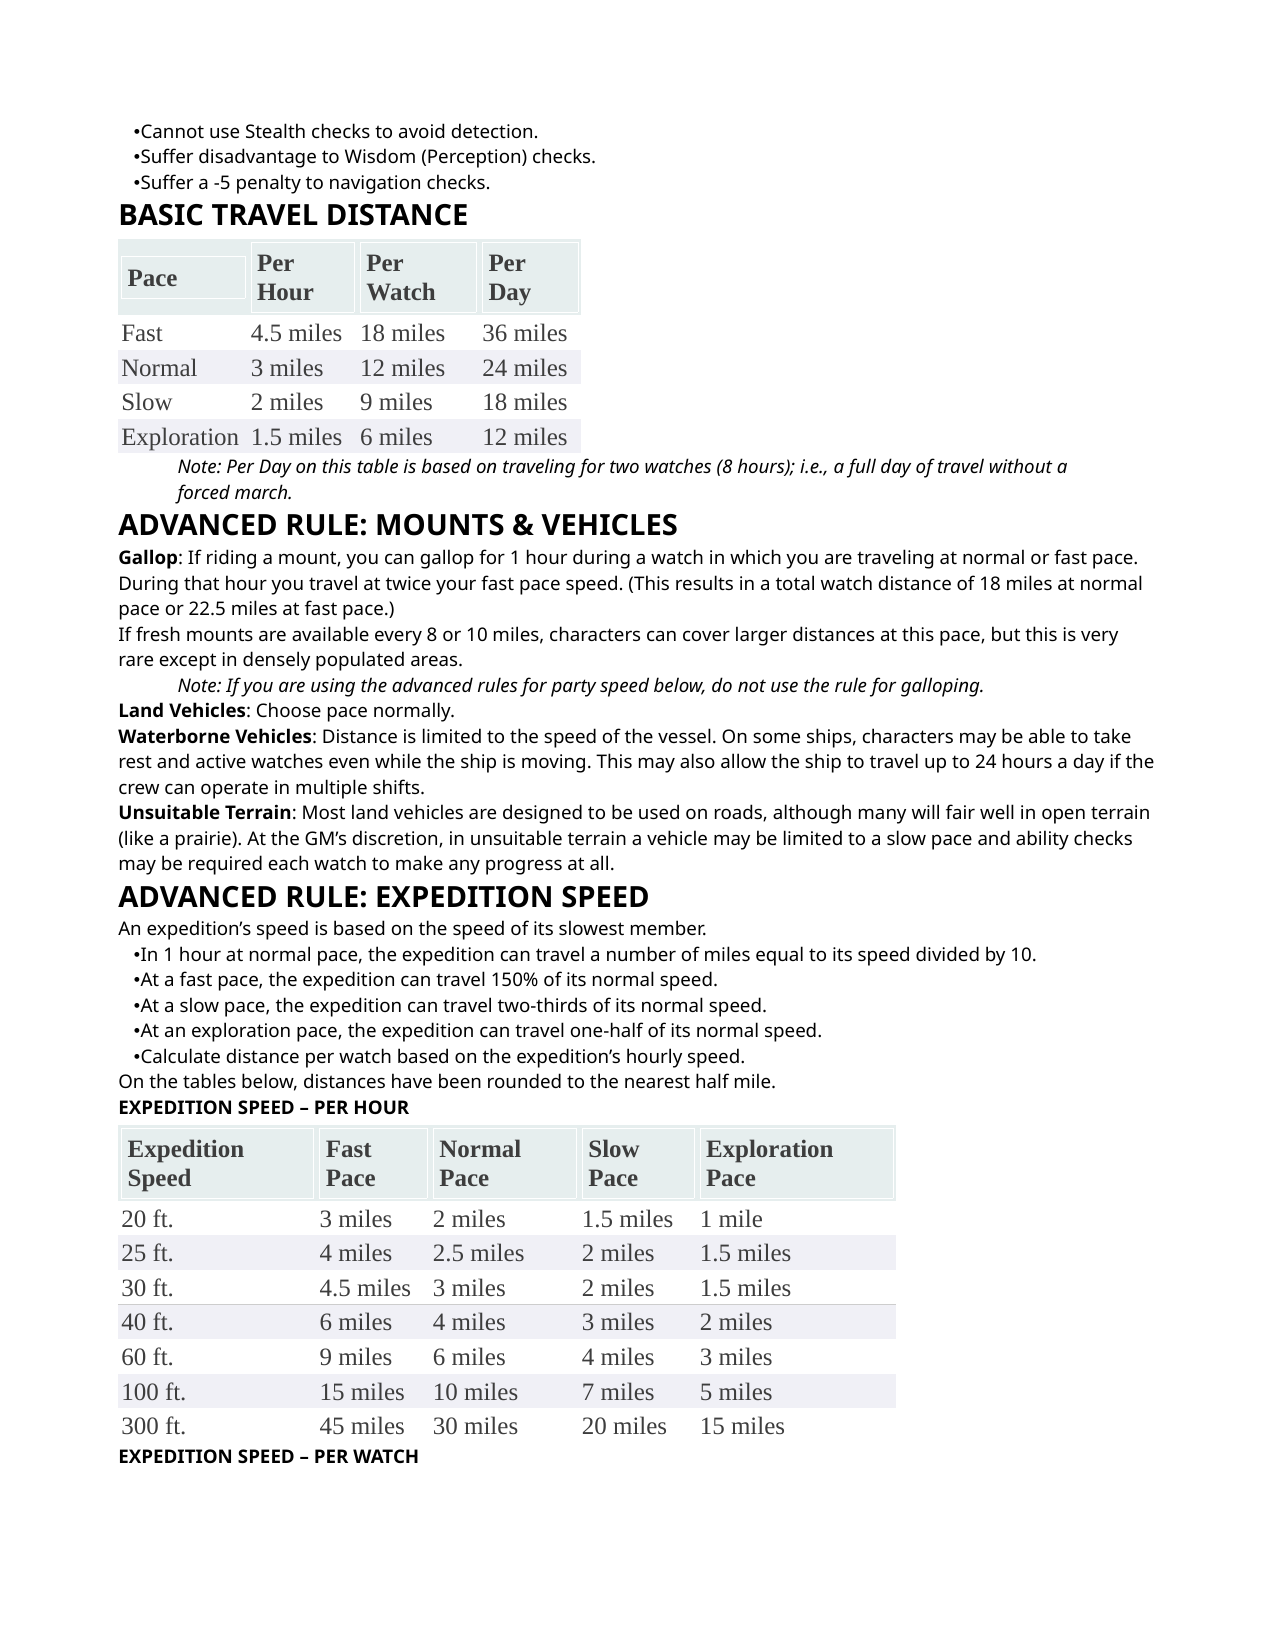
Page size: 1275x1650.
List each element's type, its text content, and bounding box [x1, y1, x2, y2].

table_cell 7 miles [579, 1374, 697, 1408]
table_header Exploration Pace [697, 1125, 896, 1201]
text Note: Per Day on this table is based on traveling for two watches (8 hours); i.e., a full day of travel without a forced march. [177, 453, 1098, 504]
table_cell 9 miles [357, 384, 479, 419]
table_cell 25 ft. [118, 1235, 316, 1270]
list At a slow pace, the expedition can travel two-thirds of its normal speed. [118, 992, 1157, 1018]
table_cell 10 miles [430, 1374, 579, 1408]
list Suffer disadvantage to Wisdom (Perception) checks. [118, 144, 1157, 169]
list In 1 hour at normal pace, the expedition can travel a number of miles equal to its speed divided by 10. [118, 941, 1157, 967]
table_cell 36 miles [479, 315, 581, 350]
table_cell 3 miles [430, 1270, 579, 1304]
text Unsuitable Terrain: Most land vehicles are designed to be used on roads, although many will fair well in open terrain (like a prairie). At the GM’s discretion, in unsuitable terrain a vehicle may be limited to a slow pace and ability checks may be required each watch to make any progress at all. [118, 799, 1157, 876]
table_header Normal Pace [430, 1125, 579, 1201]
text EXPEDITION SPEED – PER WATCH [118, 1443, 1157, 1468]
table_cell 4.5 miles [316, 1270, 430, 1304]
text If fresh mounts are available every 8 or 10 miles, characters can cover larger distances at this pace, but this is very rare except in densely populated areas. [118, 621, 1157, 672]
table_cell Slow [118, 384, 248, 419]
table_cell 1.5 miles [697, 1270, 896, 1304]
table_cell 45 miles [316, 1408, 430, 1443]
text Waterborne Vehicles: Distance is limited to the speed of the vessel. On some ships, characters may be able to take rest and active watches even while the ship is moving. This may also allow the ship to travel up to 24 hours a day if the crew can operate in multiple shifts. [118, 723, 1157, 799]
table_header Pace [118, 239, 248, 315]
text EXPEDITION SPEED – PER HOUR [118, 1094, 1157, 1120]
table_cell 30 miles [430, 1408, 579, 1443]
table_cell 5 miles [697, 1374, 896, 1408]
table_cell 15 miles [316, 1374, 430, 1408]
table_cell 20 miles [579, 1408, 697, 1443]
table_cell 3 miles [697, 1339, 896, 1374]
list At a fast pace, the expedition can travel 150% of its normal speed. [118, 967, 1157, 992]
table_cell 3 miles [579, 1305, 697, 1339]
table_cell 30 ft. [118, 1270, 316, 1304]
text ADVANCED RULE: EXPEDITION SPEED [118, 876, 1157, 916]
table_cell 300 ft. [118, 1408, 316, 1443]
table_cell 2 miles [579, 1235, 697, 1270]
table_cell 12 miles [479, 419, 581, 453]
text Note: If you are using the advanced rules for party speed below, do not use the rule for galloping. [177, 672, 1098, 697]
list At an exploration pace, the expedition can travel one-half of its normal speed. [118, 1018, 1157, 1043]
table_cell 6 miles [316, 1305, 430, 1339]
table_header Per Day [479, 239, 581, 315]
table_cell 4 miles [316, 1235, 430, 1270]
text On the tables below, distances have been rounded to the nearest half mile. [118, 1069, 1157, 1094]
table_cell 4 miles [579, 1339, 697, 1374]
table_cell Normal [118, 350, 248, 384]
table_cell 2 miles [697, 1305, 896, 1339]
table_cell 4 miles [430, 1305, 579, 1339]
table_cell 40 ft. [118, 1305, 316, 1339]
table_cell 3 miles [316, 1201, 430, 1235]
table_cell 9 miles [316, 1339, 430, 1374]
table_cell 6 miles [430, 1339, 579, 1374]
table_cell 20 ft. [118, 1201, 316, 1235]
table_cell 3 miles [248, 350, 357, 384]
table_cell 15 miles [697, 1408, 896, 1443]
table_cell 2 miles [579, 1270, 697, 1304]
table_cell 60 ft. [118, 1339, 316, 1374]
table_header Slow Pace [579, 1125, 697, 1201]
table_cell 2.5 miles [430, 1235, 579, 1270]
table_cell 12 miles [357, 350, 479, 384]
list Suffer a -5 penalty to navigation checks. [118, 169, 1157, 195]
table_cell 18 miles [479, 384, 581, 419]
table_header ﻿Expedition Speed [118, 1125, 316, 1201]
table_cell 100 ft. [118, 1374, 316, 1408]
table_cell 1.5 miles [697, 1235, 896, 1270]
text Gallop: If riding a mount, you can gallop for 1 hour during a watch in which you are traveling at normal or fast pace. During that hour you travel at twice your fast pace speed. (This results in a total watch distance of 18 miles at normal pace or 22.5 miles at fast pace.) [118, 544, 1157, 621]
table_header Fast Pace [316, 1125, 430, 1201]
text Land Vehicles: Choose pace normally. [118, 697, 1157, 723]
table_cell 24 miles [479, 350, 581, 384]
text An expedition’s speed is based on the speed of its slowest member. [118, 916, 1157, 941]
list Cannot use Stealth checks to avoid detection. [118, 118, 1157, 144]
text ADVANCED RULE: MOUNTS & VEHICLES [118, 504, 1157, 544]
table_cell Exploration [118, 419, 248, 453]
list Calculate distance per watch based on the expedition’s hourly speed. [118, 1043, 1157, 1069]
table_header Per Hour [248, 239, 357, 315]
table_cell 2 miles [248, 384, 357, 419]
table_cell 6 miles [357, 419, 479, 453]
table_cell 2 miles [430, 1201, 579, 1235]
table_cell 4.5 miles [248, 315, 357, 350]
table_cell 1.5 miles [579, 1201, 697, 1235]
text BASIC TRAVEL DISTANCE [118, 195, 1157, 234]
table_cell Fast [118, 315, 248, 350]
table_cell 18 miles [357, 315, 479, 350]
table_cell 1.5 miles [248, 419, 357, 453]
table_header Per Watch [357, 239, 479, 315]
table_cell 1 mile [697, 1201, 896, 1235]
